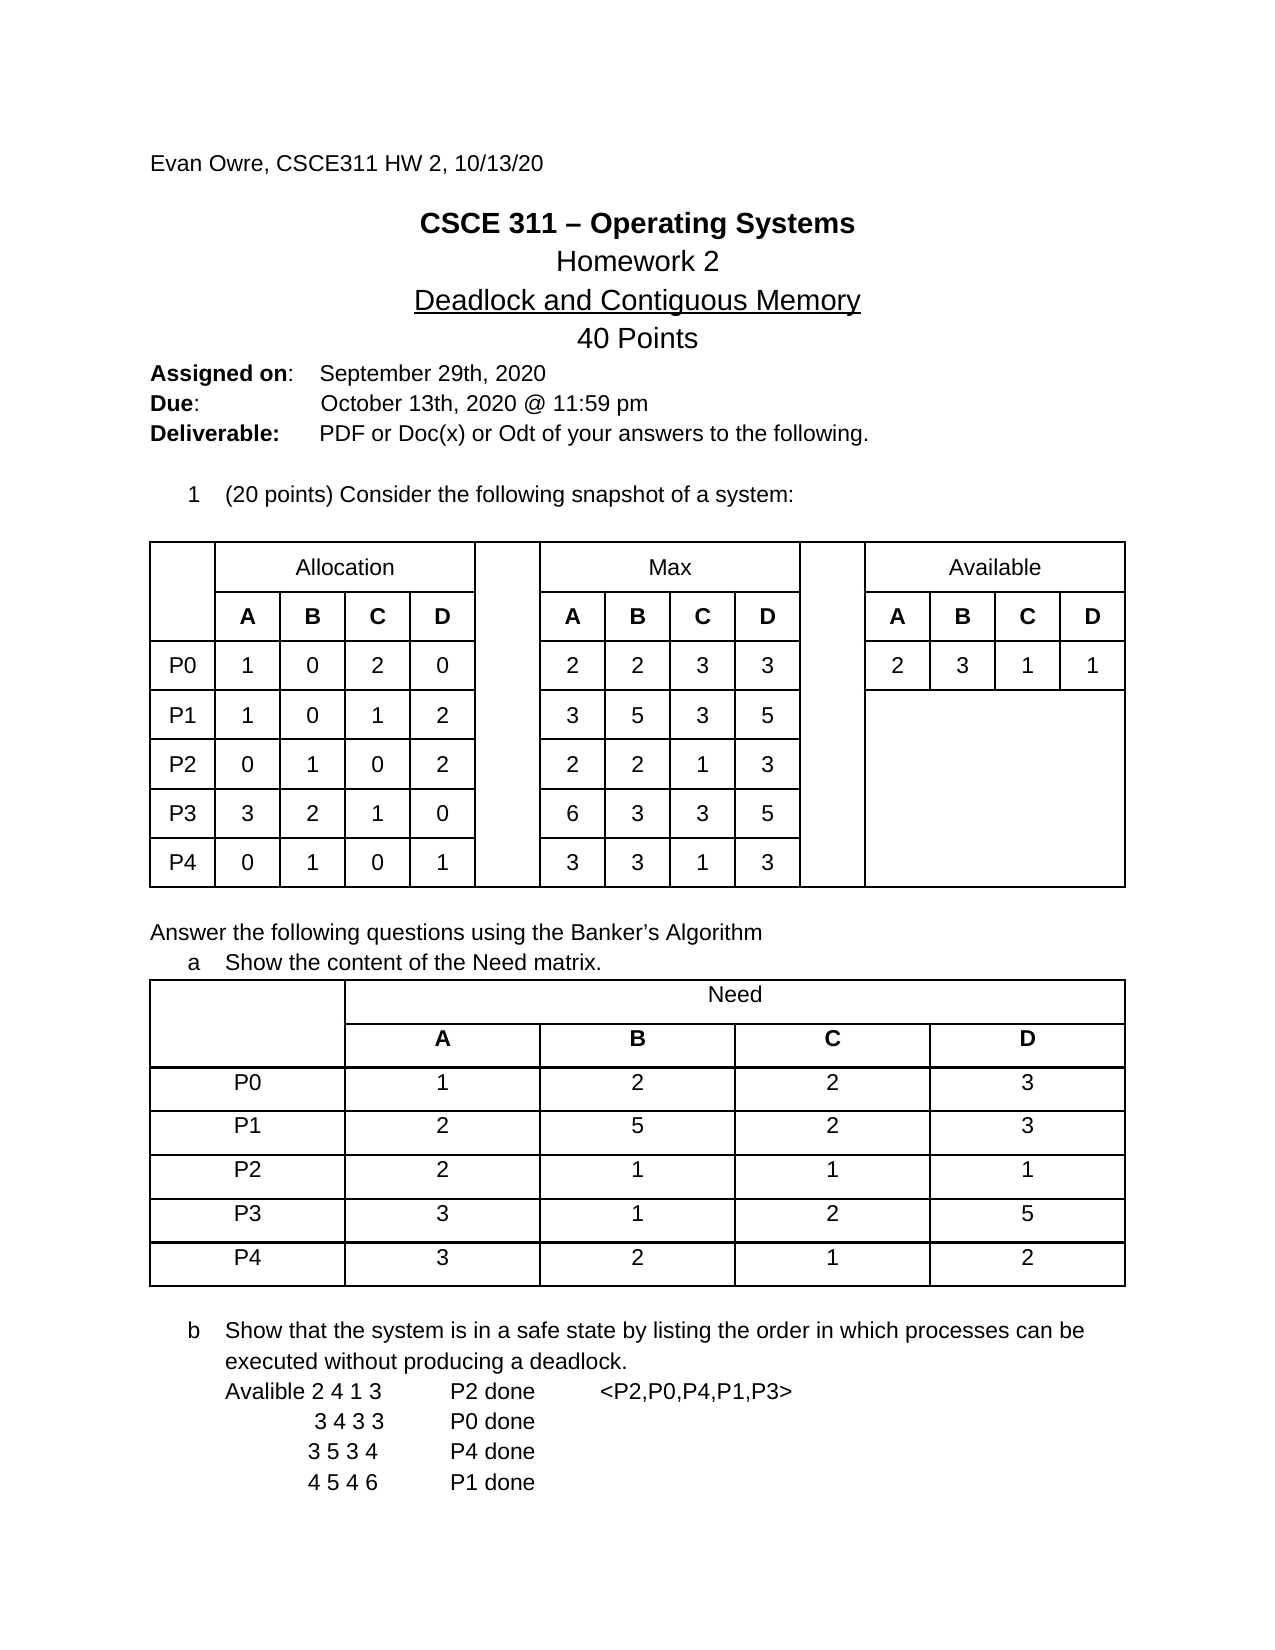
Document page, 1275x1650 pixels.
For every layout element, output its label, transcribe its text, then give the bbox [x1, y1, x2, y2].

table_cell B [541, 1025, 734, 1066]
table_cell P2 [151, 1156, 344, 1198]
table_cell 1 [281, 839, 344, 886]
table_cell B [931, 593, 994, 640]
table_cell 2 [541, 740, 604, 788]
table_cell 0 [281, 691, 344, 738]
table_cell P3 [151, 790, 214, 837]
list Avalible 2 4 1 3 P2 done <P2,P0,P4,P1,P3> [187, 1378, 1125, 1404]
table_cell 1 [671, 740, 734, 788]
text Deliverable: PDF or Doc(x) or Odt of your answers to the following. [150, 420, 1125, 447]
text Homework 2 [150, 244, 1125, 278]
table_cell 3 [931, 642, 994, 689]
text Assigned on: September 29th, 2020 [150, 360, 1125, 386]
table_cell B [606, 593, 669, 640]
table_cell C [996, 593, 1059, 640]
table_cell 3 [216, 790, 279, 837]
table_cell 3 [346, 1200, 539, 1241]
list 3 5 3 4 P4 done [187, 1438, 1125, 1464]
table_cell 5 [736, 790, 799, 837]
table_cell 5 [541, 1112, 734, 1154]
text 40 Points [150, 321, 1125, 355]
table_cell C [346, 593, 409, 640]
table_cell 1 [216, 691, 279, 738]
table_cell 1 [736, 1156, 929, 1198]
table_cell 1 [736, 1244, 929, 1285]
table_cell 3 [671, 691, 734, 738]
table_cell P4 [151, 839, 214, 886]
table_cell P0 [151, 642, 214, 689]
table_cell 5 [736, 691, 799, 738]
table_cell 2 [411, 691, 474, 738]
text Due: October 13th, 2020 @ 11:59 pm [150, 390, 1125, 417]
table_header [476, 543, 539, 886]
list Show that the system is in a safe state by listing the order in which processes can be executed without producing a deadlock. [187, 1317, 1125, 1374]
table_cell 3 [931, 1069, 1124, 1110]
text CSCE 311 – Operating Systems [150, 206, 1125, 239]
table_cell 2 [541, 1069, 734, 1110]
table_cell 0 [281, 642, 344, 689]
table_cell 0 [216, 740, 279, 788]
table_cell 1 [346, 691, 409, 738]
table_cell 1 [411, 839, 474, 886]
table_cell [866, 691, 1124, 886]
table_cell 1 [541, 1156, 734, 1198]
table_cell A [346, 1025, 539, 1066]
table_header [151, 543, 214, 640]
table_cell 3 [931, 1112, 1124, 1154]
text Answer the following questions using the Banker’s Algorithm [150, 918, 1125, 945]
table_cell P1 [151, 691, 214, 738]
table_cell D [411, 593, 474, 640]
table_cell 1 [931, 1156, 1124, 1198]
table_cell 5 [931, 1200, 1124, 1241]
table_cell P4 [151, 1244, 344, 1285]
table_cell 2 [346, 1112, 539, 1154]
table_cell P1 [151, 1112, 344, 1154]
table_cell 3 [541, 691, 604, 738]
table_cell 3 [346, 1244, 539, 1285]
table_cell 1 [1061, 642, 1124, 689]
table_cell D [1061, 593, 1124, 640]
table_cell B [281, 593, 344, 640]
table_cell 2 [931, 1244, 1124, 1285]
table_cell 0 [346, 740, 409, 788]
table_cell D [736, 593, 799, 640]
table_cell 1 [996, 642, 1059, 689]
table_cell 2 [736, 1112, 929, 1154]
table_cell A [866, 593, 929, 640]
table_cell P3 [151, 1200, 344, 1241]
table_cell 1 [541, 1200, 734, 1241]
table_cell 1 [671, 839, 734, 886]
text Deadlock and Contiguous Memory [150, 283, 1125, 316]
table_cell 1 [216, 642, 279, 689]
table_cell 5 [606, 691, 669, 738]
table_cell 6 [541, 790, 604, 837]
table_cell 2 [541, 642, 604, 689]
table_cell 3 [736, 740, 799, 788]
table_cell 2 [606, 642, 669, 689]
list (20 points) Consider the following snapshot of a system: [187, 481, 1125, 507]
table_header [151, 981, 344, 1066]
table_cell 3 [606, 839, 669, 886]
table_cell 2 [346, 1156, 539, 1198]
table_cell 1 [281, 740, 344, 788]
table_cell D [931, 1025, 1124, 1066]
table_cell 2 [866, 642, 929, 689]
table_cell P0 [151, 1069, 344, 1110]
table_cell 2 [736, 1200, 929, 1241]
table_cell 2 [281, 790, 344, 837]
table_cell 2 [411, 740, 474, 788]
table_cell 0 [411, 790, 474, 837]
list 4 5 4 6 P1 done [187, 1468, 1125, 1495]
table_cell C [671, 593, 734, 640]
table_cell 2 [346, 642, 409, 689]
table_header Available [866, 543, 1124, 591]
table_cell 0 [411, 642, 474, 689]
table_cell 0 [346, 839, 409, 886]
table_cell 1 [346, 790, 409, 837]
table_cell P2 [151, 740, 214, 788]
table_cell A [216, 593, 279, 640]
list Show the content of the Need matrix. [187, 949, 1125, 975]
table_cell A [541, 593, 604, 640]
table_cell 3 [541, 839, 604, 886]
table_cell 3 [606, 790, 669, 837]
table_header Need [346, 981, 1124, 1023]
table_cell 3 [736, 642, 799, 689]
table_cell 3 [671, 790, 734, 837]
list 3 4 3 3 P0 done [187, 1408, 1125, 1434]
table_cell 3 [736, 839, 799, 886]
table_header Max [541, 543, 799, 591]
table_cell 2 [606, 740, 669, 788]
table_cell 2 [736, 1069, 929, 1110]
table_cell 2 [541, 1244, 734, 1285]
table_header Allocation [216, 543, 474, 591]
table_header [801, 543, 864, 886]
table_cell 1 [346, 1069, 539, 1110]
table_cell 0 [216, 839, 279, 886]
table_cell 3 [671, 642, 734, 689]
table_cell C [736, 1025, 929, 1066]
